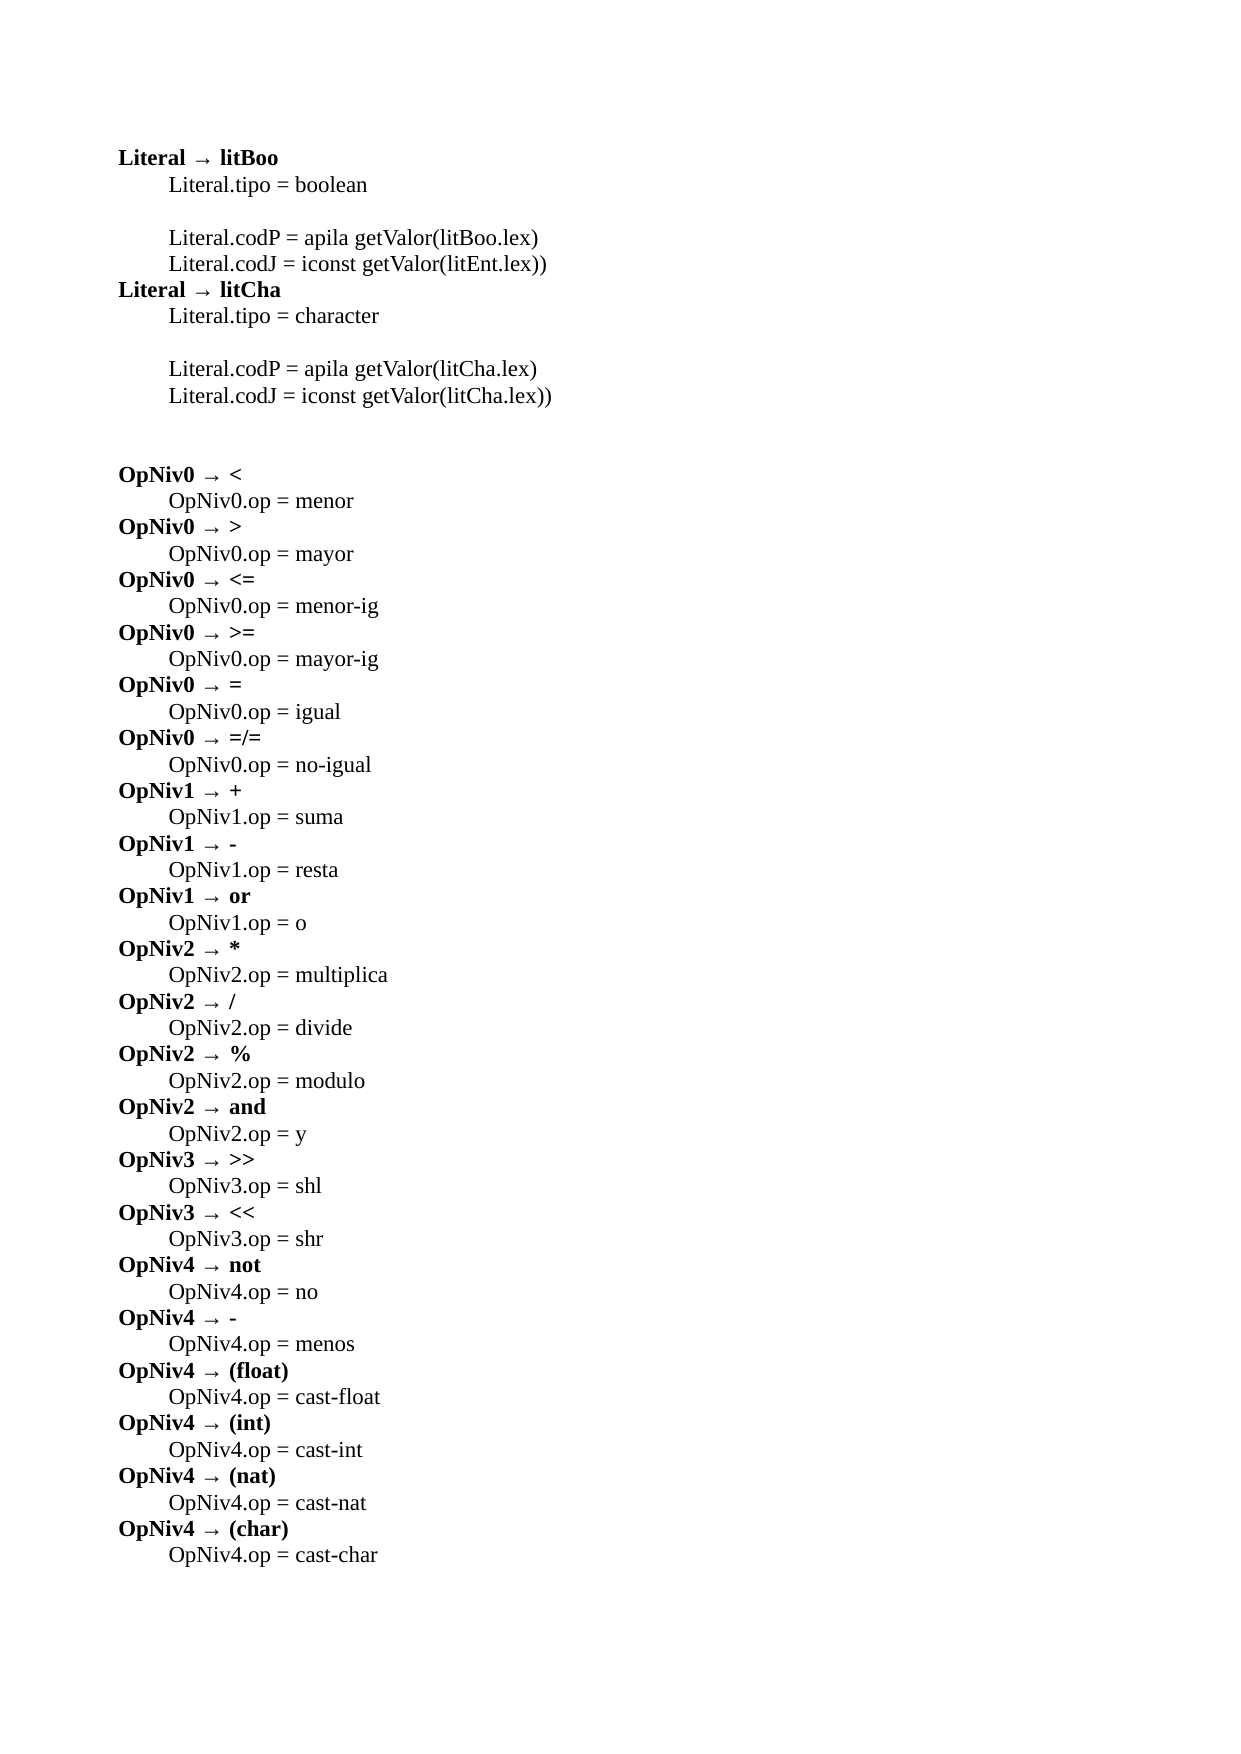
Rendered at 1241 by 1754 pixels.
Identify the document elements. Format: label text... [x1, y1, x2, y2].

text OpNiv4 → (int) [118, 1409, 1122, 1436]
text OpNiv3 → >> [118, 1146, 1122, 1172]
text OpNiv3 → << [118, 1199, 1122, 1225]
text OpNiv0.op = mayor-ig [118, 645, 1122, 672]
text Literal → litCha [118, 276, 1122, 303]
text OpNiv4.op = cast-nat [118, 1488, 1122, 1515]
text OpNiv1 → or [118, 882, 1122, 909]
text OpNiv2.op = modulo [118, 1067, 1122, 1093]
text OpNiv0 → < [118, 461, 1122, 487]
text OpNiv0.op = no-igual [118, 751, 1122, 777]
text Literal.codP = apila getValor(litCha.lex) [118, 355, 1122, 382]
text OpNiv1 → + [118, 777, 1122, 803]
text OpNiv4 → (nat) [118, 1462, 1122, 1488]
text OpNiv2.op = y [118, 1119, 1122, 1146]
text OpNiv4 → not [118, 1251, 1122, 1278]
text OpNiv3.op = shl [118, 1172, 1122, 1199]
text OpNiv4 → (float) [118, 1357, 1122, 1383]
text Literal.tipo = character [118, 303, 1122, 329]
text OpNiv0 → = [118, 672, 1122, 698]
text Literal.tipo = boolean [118, 171, 1122, 197]
text OpNiv4.op = cast-char [118, 1541, 1122, 1568]
text OpNiv2.op = multiplica [118, 961, 1122, 988]
text OpNiv4.op = no [118, 1278, 1122, 1304]
text OpNiv1.op = o [118, 909, 1122, 935]
text OpNiv0.op = menor-ig [118, 592, 1122, 619]
text OpNiv0 → =/= [118, 724, 1122, 751]
text OpNiv0.op = menor [118, 487, 1122, 513]
text OpNiv4.op = cast-int [118, 1436, 1122, 1462]
text OpNiv1.op = resta [118, 856, 1122, 882]
text OpNiv1.op = suma [118, 803, 1122, 830]
text OpNiv0.op = igual [118, 698, 1122, 724]
text OpNiv0 → <= [118, 566, 1122, 592]
text OpNiv1 → - [118, 830, 1122, 856]
text OpNiv4.op = menos [118, 1330, 1122, 1357]
text OpNiv0.op = mayor [118, 540, 1122, 566]
text Literal.codJ = iconst getValor(litCha.lex)) [118, 382, 1122, 408]
text OpNiv2 → * [118, 935, 1122, 961]
text OpNiv2.op = divide [118, 1014, 1122, 1041]
text OpNiv3.op = shr [118, 1225, 1122, 1251]
text Literal → litBoo [118, 144, 1122, 171]
text OpNiv2 → and [118, 1093, 1122, 1119]
text Literal.codJ = iconst getValor(litEnt.lex)) [118, 250, 1122, 276]
text OpNiv2 → / [118, 988, 1122, 1014]
text OpNiv0 → > [118, 513, 1122, 540]
text OpNiv4 → (char) [118, 1515, 1122, 1541]
text OpNiv4 → - [118, 1304, 1122, 1330]
text OpNiv2 → % [118, 1041, 1122, 1067]
text OpNiv4.op = cast-float [118, 1383, 1122, 1409]
text OpNiv0 → >= [118, 619, 1122, 645]
text Literal.codP = apila getValor(litBoo.lex) [118, 223, 1122, 250]
